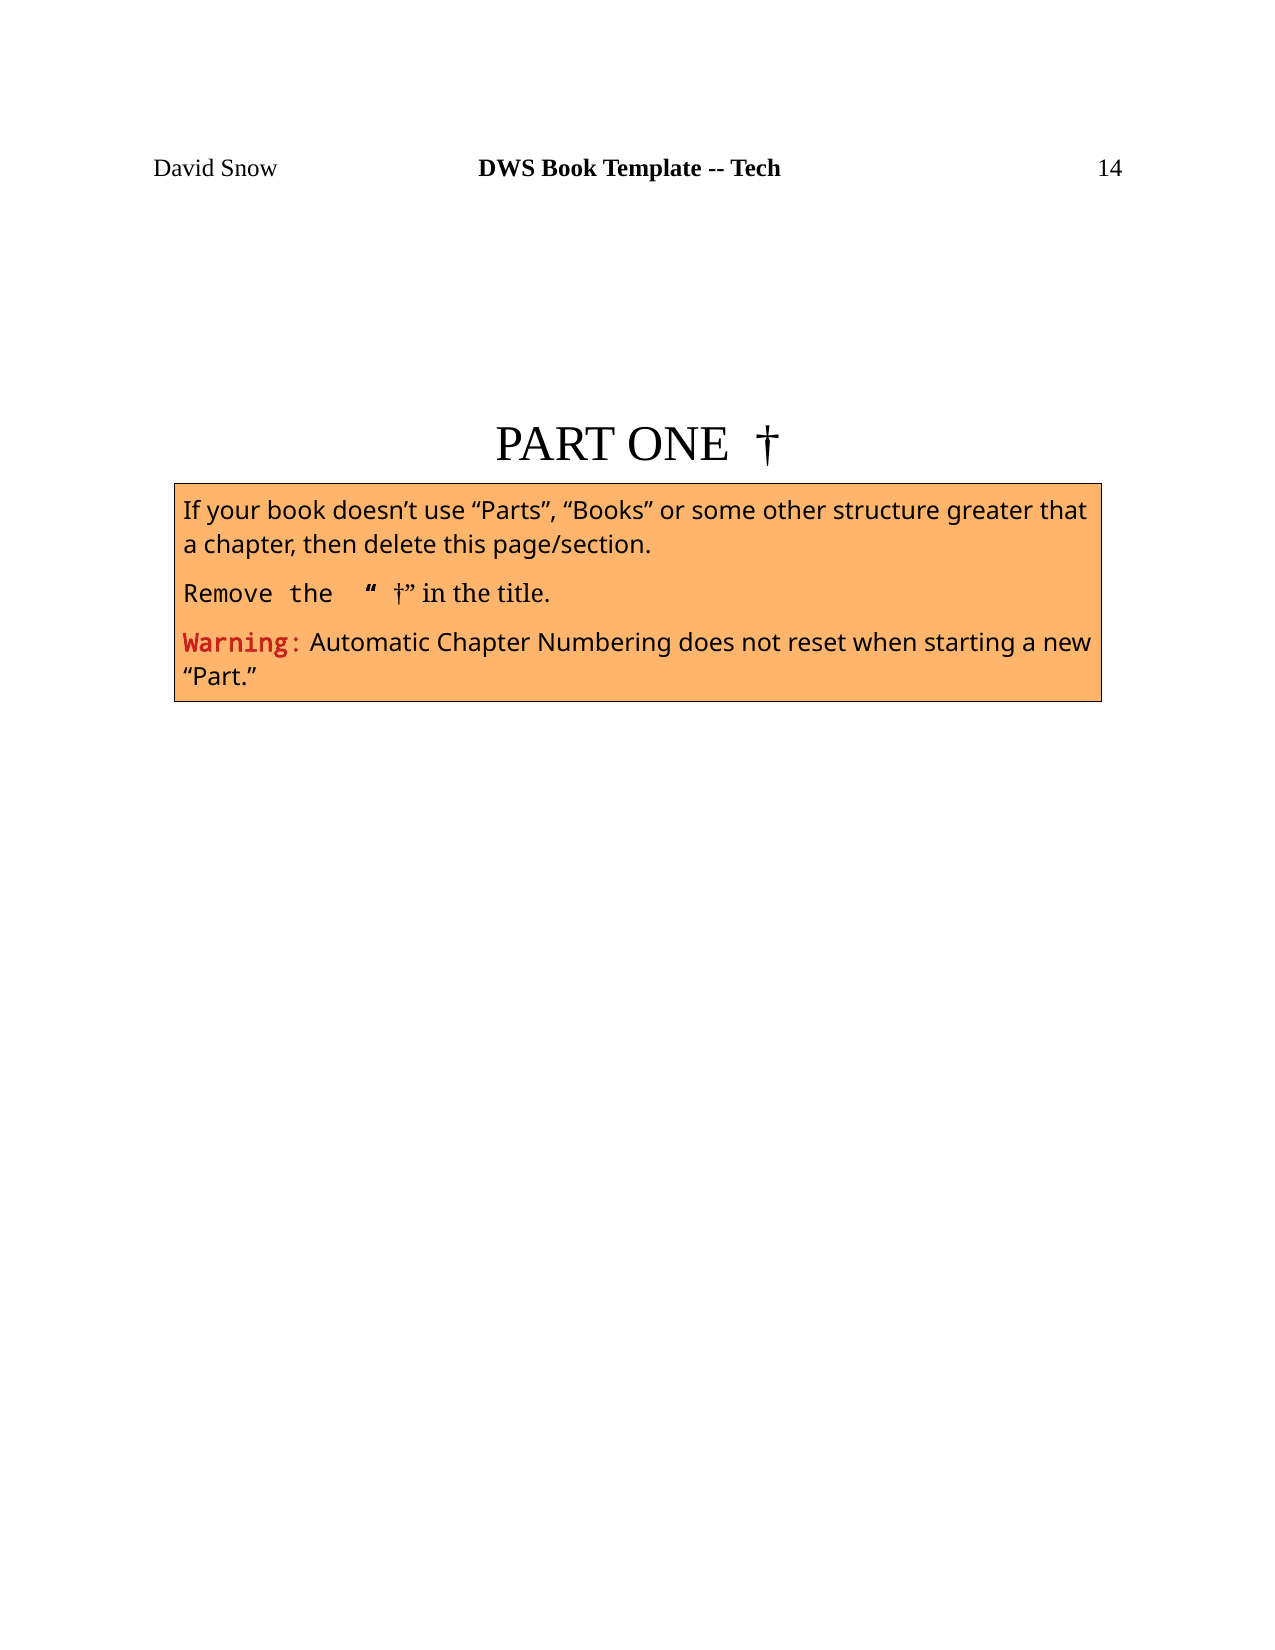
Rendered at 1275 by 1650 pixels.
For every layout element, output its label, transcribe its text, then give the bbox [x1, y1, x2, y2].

subtitle Part One † [150, 414, 1125, 471]
text Remove the “ †” in the title. [175, 566, 1101, 609]
text Warning: Automatic Chapter Numbering does not reset when starting a new “Part.” [175, 615, 1101, 701]
text If your book doesn’t use “Parts”, “Books” or some other structure greater that a chapter, then delete this page/section. [175, 484, 1101, 560]
